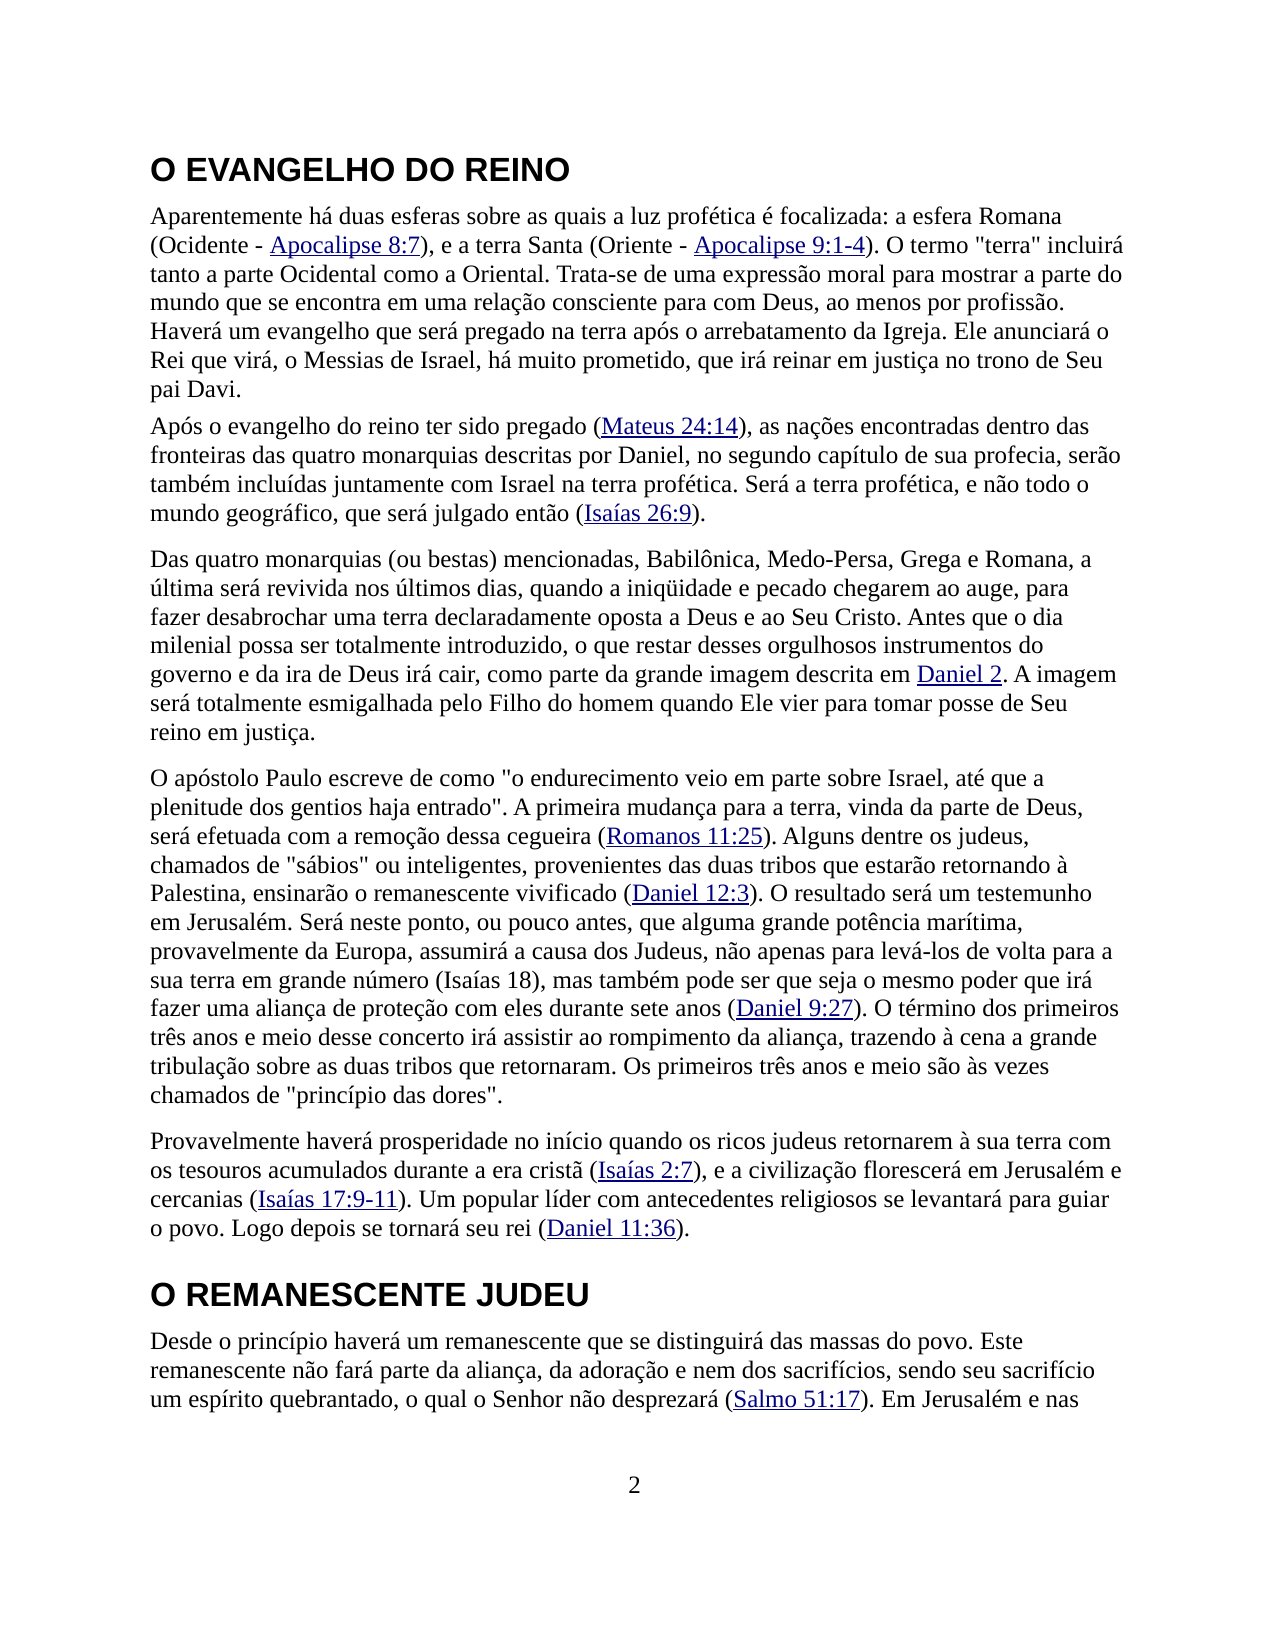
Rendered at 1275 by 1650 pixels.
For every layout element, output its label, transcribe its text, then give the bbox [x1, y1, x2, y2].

text Das quatro monarquias (ou bestas) mencionadas, Babilônica, Medo-Persa, Grega e Romana, a última será revivida nos últimos dias, quando a iniqüidade e pecado chegarem ao auge, para fazer desabrochar uma terra declaradamente oposta a Deus e ao Seu Cristo. Antes que o dia milenial possa ser totalmente introduzido, o que restar desses orgulhosos instrumentos do governo e da ira de Deus irá cair, como parte da grande imagem descrita em Daniel 2. A imagem será totalmente esmigalhada pelo Filho do homem quando Ele vier para tomar posse de Seu reino em justiça. [150, 544, 1125, 746]
text Após o evangelho do reino ter sido pregado (Mateus 24:14), as nações encontradas dentro das fronteiras das quatro monarquias descritas por Daniel, no segundo capítulo de sua profecia, serão também incluídas juntamente com Israel na terra profética. Será a terra profética, e não todo o mundo geográfico, que será julgado então (Isaías 26:9). [150, 411, 1125, 526]
text O apóstolo Paulo escreve de como "o endurecimento veio em parte sobre Israel, até que a plenitude dos gentios haja entrado". A primeira mudança para a terra, vinda da parte de Deus, será efetuada com a remoção dessa cegueira (Romanos 11:25). Alguns dentre os judeus, chamados de "sábios" ou inteligentes, provenientes das duas tribos que estarão retornando à Palestina, ensinarão o remanescente vivificado (Daniel 12:3). O resultado será um testemunho em Jerusalém. Será neste ponto, ou pouco antes, que alguma grande potência marítima, provavelmente da Europa, assumirá a causa dos Judeus, não apenas para levá-los de volta para a sua terra em grande número (Isaías 18), mas também pode ser que seja o mesmo poder que irá fazer uma aliança de proteção com eles durante sete anos (Daniel 9:27). O término dos primeiros três anos e meio desse concerto irá assistir ao rompimento da aliança, trazendo à cena a grande tribulação sobre as duas tribos que retornaram. Os primeiros três anos e meio são às vezes chamados de "princípio das dores". [150, 763, 1125, 1108]
subtitle O EVANGELHO DO REINO [150, 150, 1125, 189]
text Provavelmente haverá prosperidade no início quando os ricos judeus retornarem à sua terra com os tesouros acumulados durante a era cristã (Isaías 2:7), e a civilização florescerá em Jerusalém e cercanias (Isaías 17:9-11). Um popular líder com antecedentes religiosos se levantará para guiar o povo. Logo depois se tornará seu rei (Daniel 11:36). [150, 1126, 1125, 1241]
text Aparentemente há duas esferas sobre as quais a luz profética é focalizada: a esfera Romana (Ocidente - Apocalipse 8:7), e a terra Santa (Oriente - Apocalipse 9:1-4). O termo "terra" incluirá tanto a parte Ocidental como a Oriental. Trata-se de uma expressão moral para mostrar a parte do mundo que se encontra em uma relação consciente para com Deus, ao menos por profissão. Haverá um evangelho que será pregado na terra após o arrebatamento da Igreja. Ele anunciará o Rei que virá, o Messias de Israel, há muito prometido, que irá reinar em justiça no trono de Seu pai Davi. [150, 201, 1125, 402]
text Desde o princípio haverá um remanescente que se distinguirá das massas do povo. Este remanescente não fará parte da aliança, da adoração e nem dos sacrifícios, sendo seu sacrifício um espírito quebrantado, o qual o Senhor não desprezará (Salmo 51:17). Em Jerusalém e nas [150, 1326, 1125, 1413]
subtitle O REMANESCENTE JUDEU [150, 1275, 1125, 1314]
